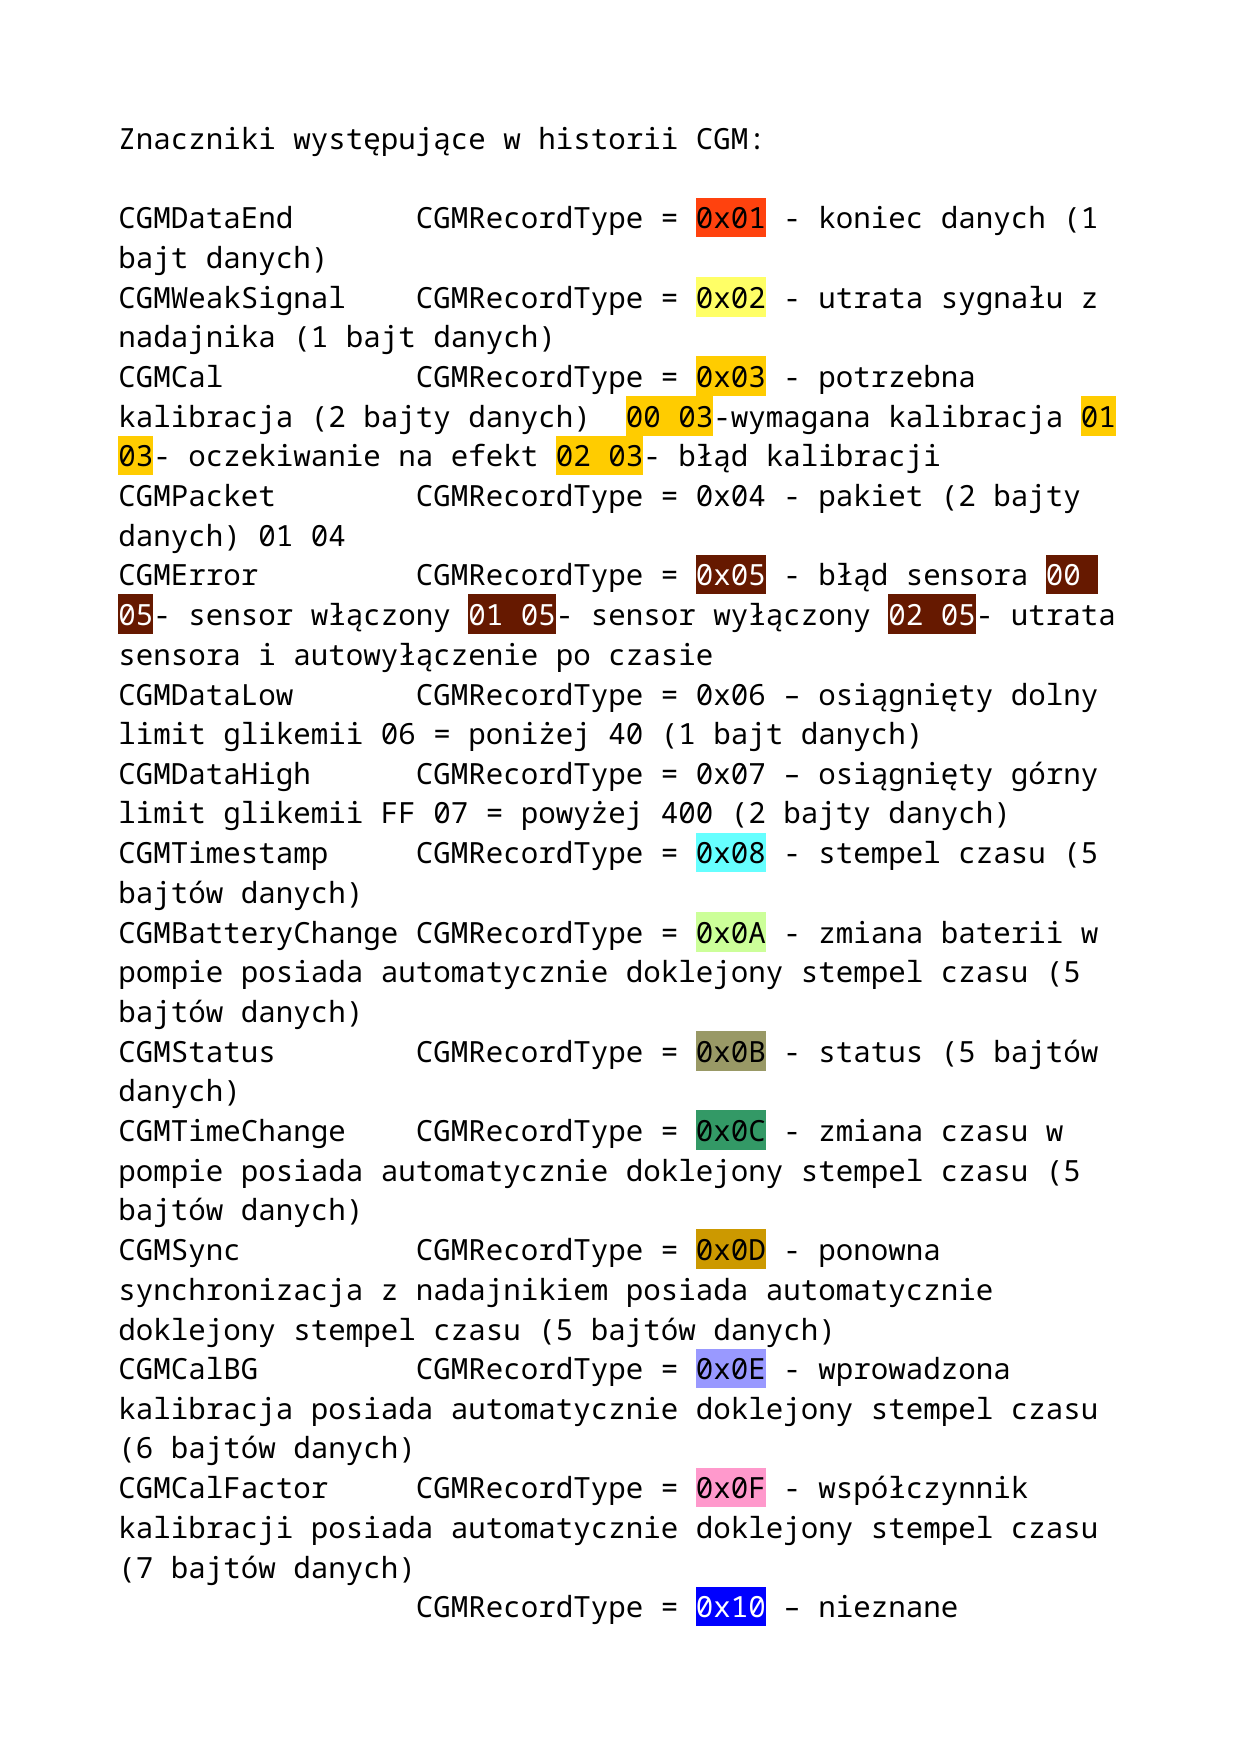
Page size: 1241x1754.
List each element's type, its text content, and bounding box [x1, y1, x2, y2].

text CGMTimeChange CGMRecordType = 0x0C - zmiana czasu w pompie posiada automatycznie doklejony stempel czasu (5 bajtów danych) [118, 1110, 1122, 1229]
text Znaczniki występujące w historii CGM: [118, 118, 1122, 158]
text CGMDataLow CGMRecordType = 0x06 – osiągnięty dolny limit glikemii 06 = poniżej 40 (1 bajt danych) [118, 674, 1122, 753]
text CGMPacket CGMRecordType = 0x04 - pakiet (2 bajty danych) 01 04 [118, 475, 1122, 555]
text CGMCalFactor CGMRecordType = 0x0F - współczynnik kalibracji posiada automatycznie doklejony stempel czasu (7 bajtów danych) [118, 1467, 1122, 1587]
text CGMCal CGMRecordType = 0x03 - potrzebna kalibracja (2 bajty danych) 00 03-wymagana kalibracja 01 03- oczekiwanie na efekt 02 03- błąd kalibracji [118, 356, 1122, 475]
text CGMDataHigh CGMRecordType = 0x07 – osiągnięty górny limit glikemii FF 07 = powyżej 400 (2 bajty danych) [118, 753, 1122, 832]
text CGMCalBG CGMRecordType = 0x0E - wprowadzona kalibracja posiada automatycznie doklejony stempel czasu (6 bajtów danych) [118, 1348, 1122, 1467]
text CGMBatteryChange CGMRecordType = 0x0A - zmiana baterii w pompie posiada automatycznie doklejony stempel czasu (5 bajtów danych) [118, 912, 1122, 1031]
text CGMSync CGMRecordType = 0x0D - ponowna synchronizacja z nadajnikiem posiada automatycznie doklejony stempel czasu (5 bajtów danych) [118, 1229, 1122, 1348]
text CGMRecordType = 0x10 – nieznane [118, 1587, 1122, 1626]
text CGMError CGMRecordType = 0x05 - błąd sensora 00 05- sensor włączony 01 05- sensor wyłączony 02 05- utrata sensora i autowyłączenie po czasie [118, 555, 1122, 674]
text CGMStatus CGMRecordType = 0x0B - status (5 bajtów danych) [118, 1031, 1122, 1110]
text CGMTimestamp CGMRecordType = 0x08 - stempel czasu (5 bajtów danych) [118, 832, 1122, 912]
text CGMWeakSignal CGMRecordType = 0x02 - utrata sygnału z nadajnika (1 bajt danych) [118, 277, 1122, 356]
text CGMDataEnd CGMRecordType = 0x01 - koniec danych (1 bajt danych) [118, 197, 1122, 277]
